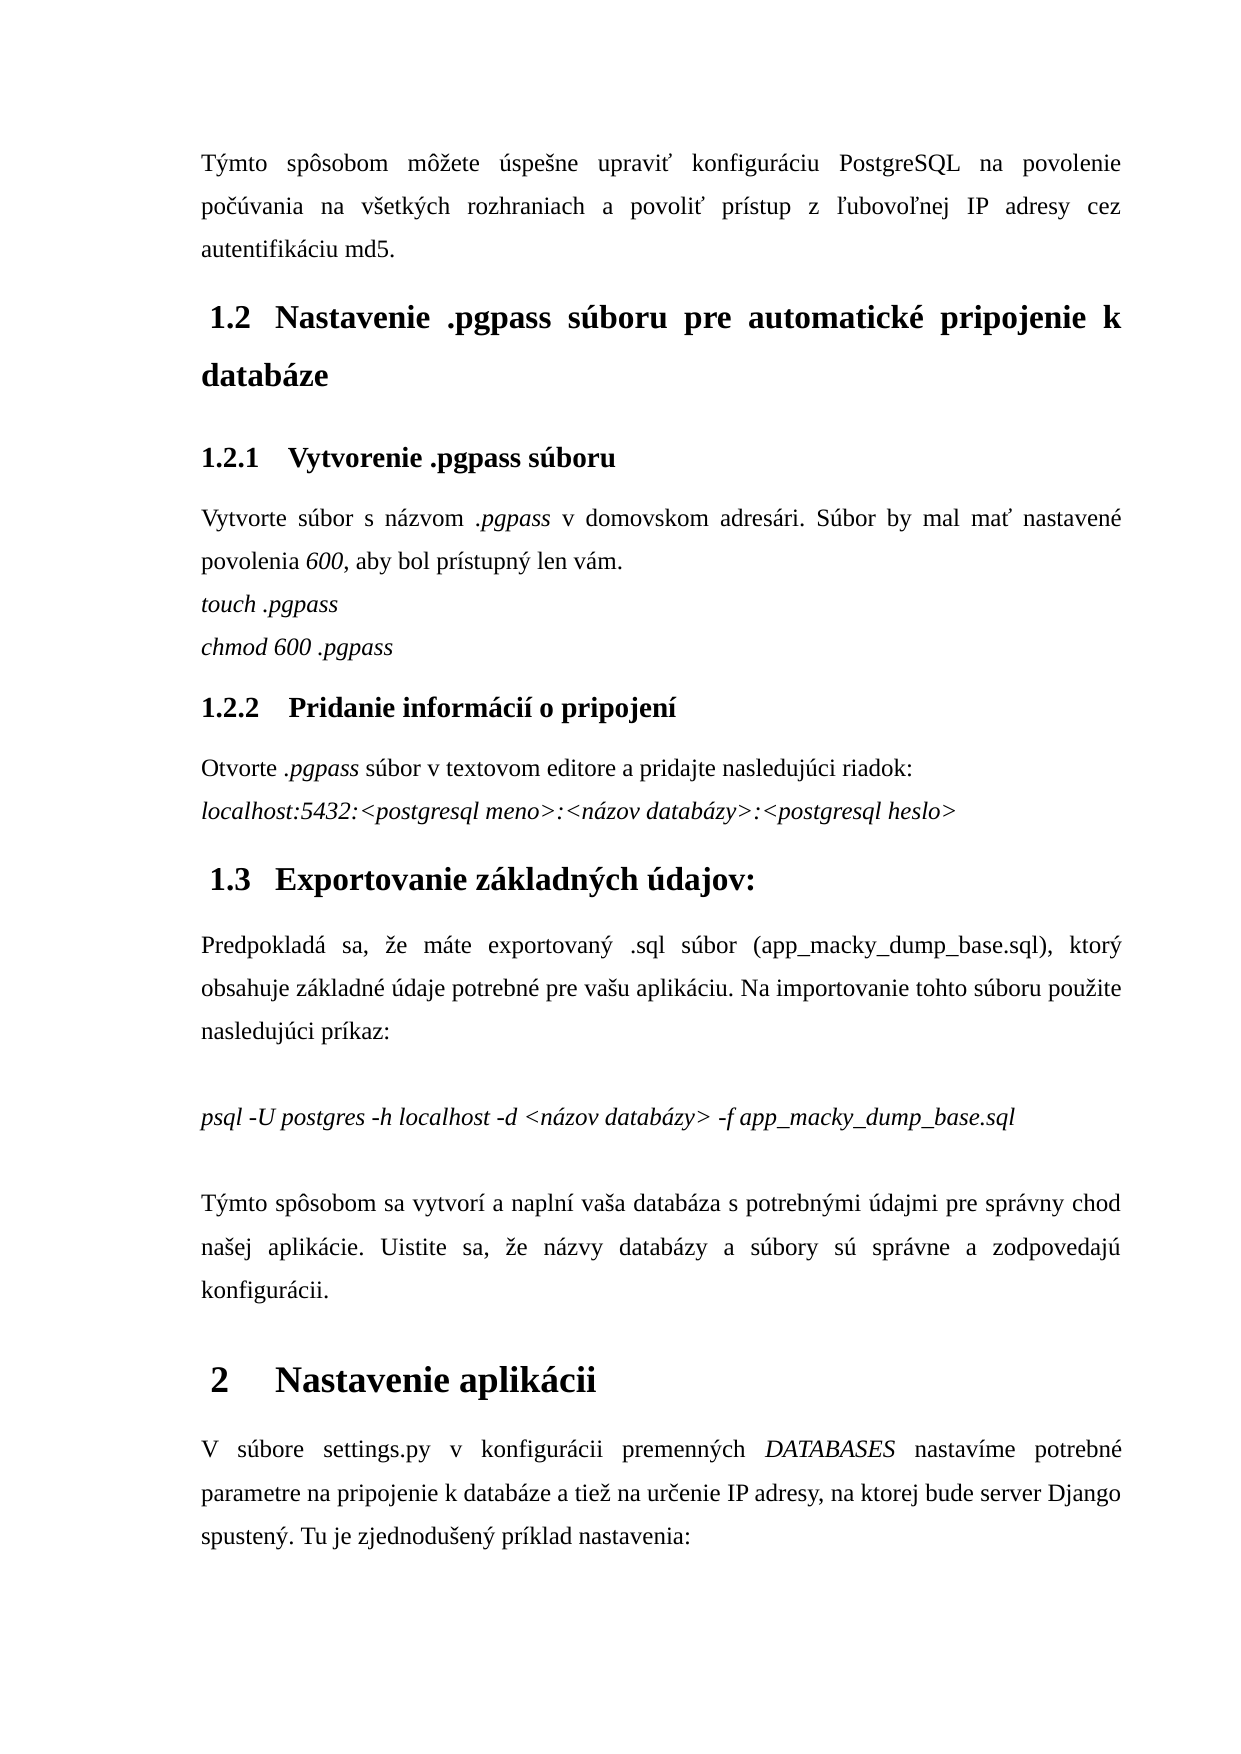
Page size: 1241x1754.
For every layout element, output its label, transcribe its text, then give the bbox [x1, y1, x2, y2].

text Týmto spôsobom môžete úspešne upraviť konfiguráciu PostgreSQL na povolenie počúvania na všetkých rozhraniach a povoliť prístup z ľubovoľnej IP adresy cez autentifikáciu md5. [201, 148, 1122, 263]
subtitle Exportovanie základných údajov: [201, 860, 1122, 898]
subtitle 1.2.2 Pridanie informácií o pripojení [201, 690, 1122, 723]
text chmod 600 .pgpass [201, 632, 1122, 661]
subtitle Nastavenie aplikácii [201, 1357, 1122, 1401]
text touch .pgpass [201, 589, 1122, 618]
subtitle Nastavenie .pgpass súboru pre automatické pripojenie k databáze [201, 298, 1122, 394]
subtitle 1.2.1 Vytvorenie .pgpass súboru [201, 440, 1122, 473]
text V súbore settings.py v konfigurácii premenných DATABASES nastavíme potrebné parametre na pripojenie k databáze a tiež na určenie IP adresy, na ktorej bude server Django spustený. Tu je zjednodušený príklad nastavenia: [201, 1434, 1122, 1549]
text Týmto spôsobom sa vytvorí a naplní vaša databáza s potrebnými údajmi pre správny chod našej aplikácie. Uistite sa, že názvy databázy a súbory sú správne a zodpovedajú konfigurácii. [201, 1188, 1122, 1303]
text Predpokladá sa, že máte exportovaný .sql súbor (app_macky_dump_base.sql), ktorý obsahuje základné údaje potrebné pre vašu aplikáciu. Na importovanie tohto súboru použite nasledujúci príkaz: [201, 930, 1122, 1045]
text Vytvorte súbor s názvom .pgpass v domovskom adresári. Súbor by mal mať nastavené povolenia 600, aby bol prístupný len vám. [201, 503, 1122, 574]
text Otvorte .pgpass súbor v textovom editore a pridajte nasledujúci riadok: [201, 753, 1122, 781]
text localhost:5432:<postgresql meno>:<názov databázy>:<postgresql heslo> [201, 796, 1122, 824]
text psql -U postgres -h localhost -d <názov databázy> -f app_macky_dump_base.sql [201, 1102, 1122, 1131]
